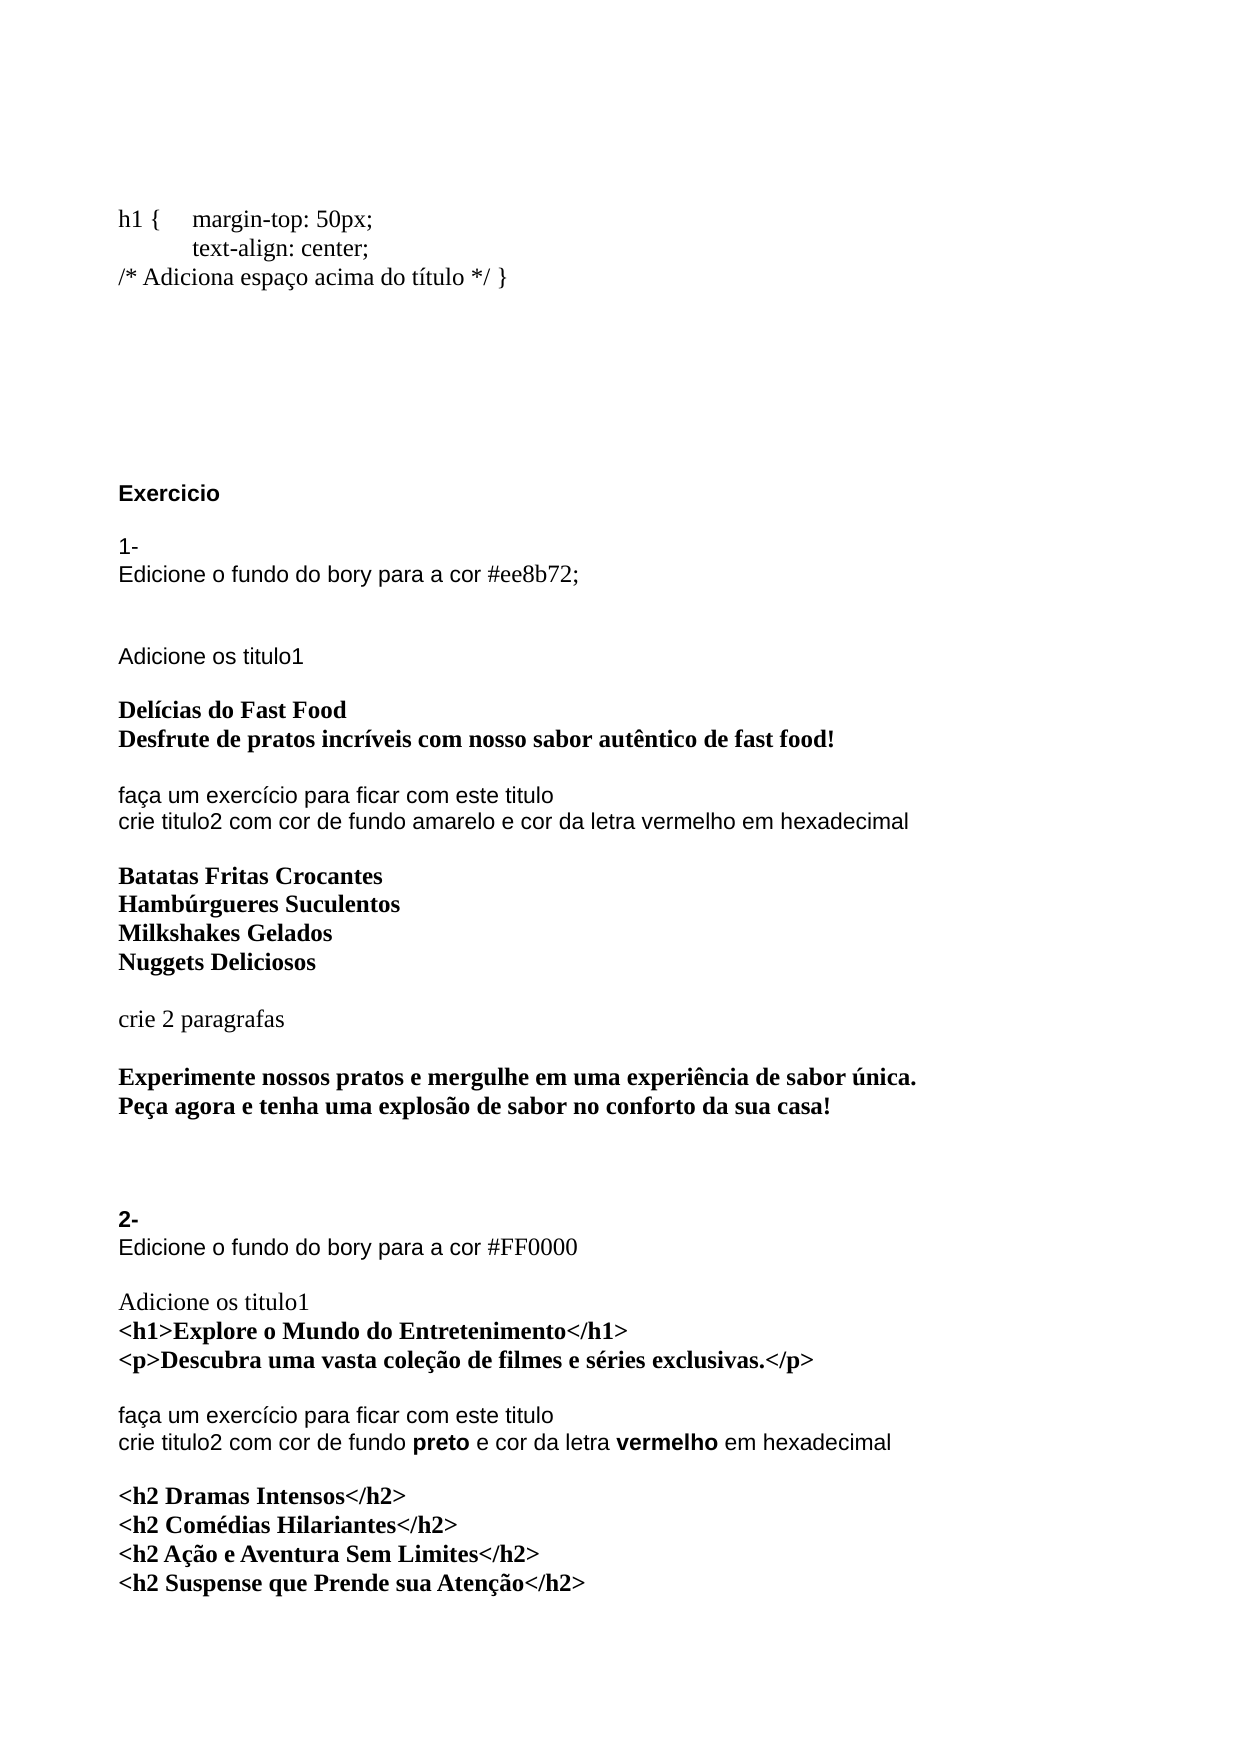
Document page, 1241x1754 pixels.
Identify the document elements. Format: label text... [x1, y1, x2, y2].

text faça um exercício para ficar com este titulo [118, 1402, 1122, 1429]
text Experimente nossos pratos e mergulhe em uma experiência de sabor única. [118, 1062, 1122, 1091]
text text-align: center; [118, 233, 1122, 262]
text <h2 Ação e Aventura Sem Limites</h2> [118, 1539, 1122, 1568]
text Adicione os titulo1 [118, 1287, 1122, 1316]
text crie 2 paragrafas [118, 1004, 1122, 1033]
text Milkshakes Gelados [118, 918, 1122, 947]
text 1- [118, 533, 1122, 559]
text Peça agora e tenha uma explosão de sabor no conforto da sua casa! [118, 1091, 1122, 1119]
text Edicione o fundo do bory para a cor #ee8b72; [118, 559, 1122, 588]
text Edicione o fundo do bory para a cor #FF0000 [118, 1232, 1122, 1261]
text /* Adiciona espaço acima do título */ } [118, 262, 1122, 291]
text Hambúrgueres Suculentos [118, 889, 1122, 918]
text faça um exercício para ficar com este titulo [118, 782, 1122, 808]
text h1 { margin-top: 50px; [118, 204, 1122, 233]
text Adicione os titulo1 [118, 643, 1122, 669]
text Exercicio [118, 480, 1122, 506]
text Desfrute de pratos incríveis com nosso sabor autêntico de fast food! [118, 724, 1122, 753]
text Nuggets Deliciosos [118, 947, 1122, 976]
text crie titulo2 com cor de fundo amarelo e cor da letra vermelho em hexadecimal [118, 808, 1122, 834]
text 2- [118, 1206, 1122, 1232]
text <h2 Dramas Intensos</h2> [118, 1481, 1122, 1510]
text <h2 Comédias Hilariantes</h2> [118, 1510, 1122, 1539]
text <p>Descubra uma vasta coleção de filmes e séries exclusivas.</p> [118, 1345, 1122, 1373]
text Delícias do Fast Food [118, 696, 1122, 724]
text Batatas Fritas Crocantes [118, 861, 1122, 889]
text crie titulo2 com cor de fundo preto e cor da letra vermelho em hexadecimal [118, 1429, 1122, 1455]
text <h1>Explore o Mundo do Entretenimento</h1> [118, 1316, 1122, 1345]
text <h2 Suspense que Prende sua Atenção</h2> [118, 1568, 1122, 1596]
